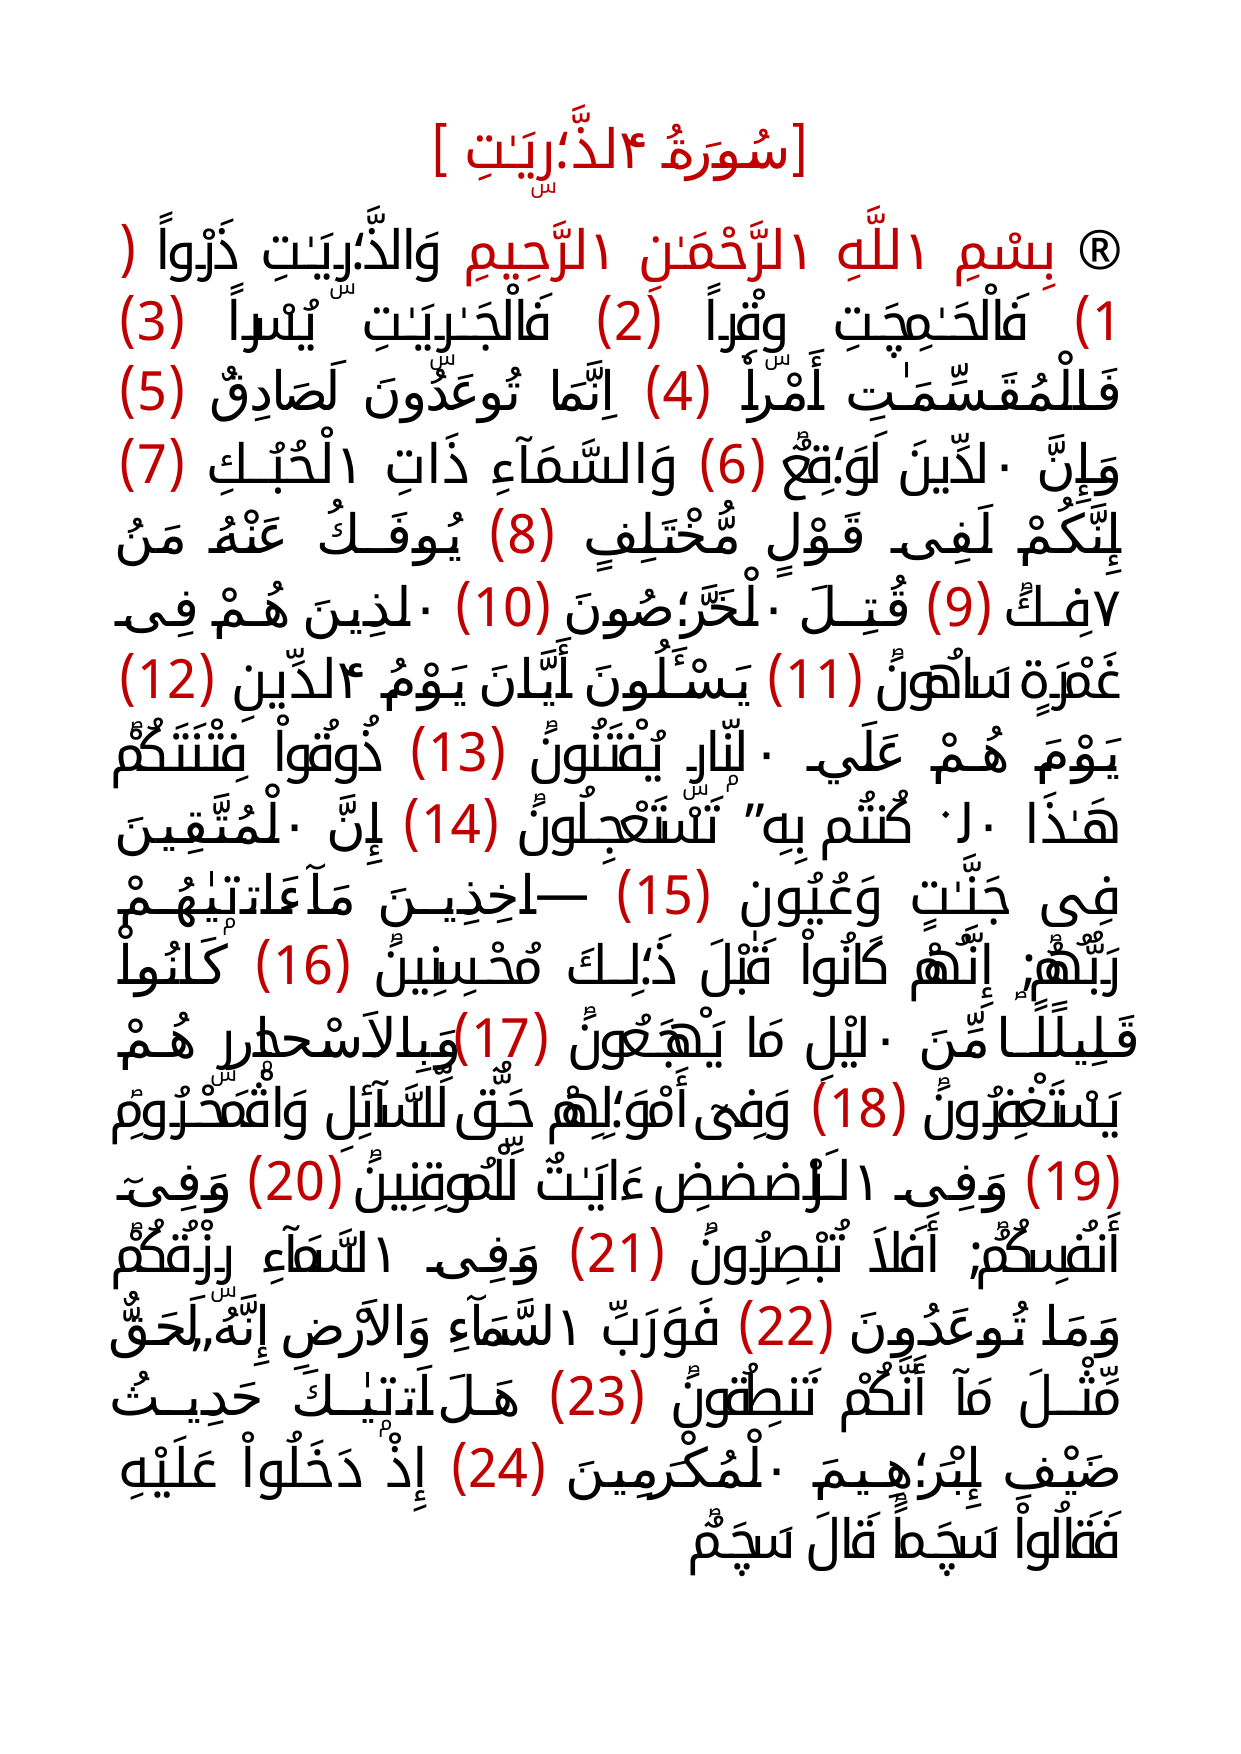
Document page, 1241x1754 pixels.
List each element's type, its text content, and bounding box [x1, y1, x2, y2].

subtitle [سُورَةُ ۴لذَّ؛رۣيَـٰتِ ] [118, 118, 1122, 191]
text ® بِسْمِ ۱للَّهِ ۱لرَّحْمَـٰنِ ۱لرَّحِيمِ وَالذَّ؛رۣيَـٰتِ ذَرْواً (1) فَالْحَـٰمِچَتِ وۣقْراً (2) فَالْجَـٰرۣيَـٰتِ يُسْراً (3) فَالْمُقَسِّمَـٰتِ أَمْراٗ (4) اِنَّمَا تُوعَدُونَ لَصَادِقٌ (5) وَإِنَّ ۰لدِّينَ لَوَ؛قِعٌؐ (6) وَالسَّمَآءِ ذَاتِ ۱لْحُبُــكِ (7) إِنَّكُمْ لَفِى قَوْلٍ مُّخْتَلِفٍ (8) يُوفَــكُ عَنْهُ مَنُ ۷فِــكَؐ (9) قُتِــلَ ۰لْخَرَّ؛صُونَ (10) ۰لذِينَ هُمْ فِى غَمْرَةٍ سَاهُونَؐ (11) يَسْـَٔلُونَ أَيَّانَ يَوْمُ ۴لدِّينِ (12) يَوْمَ هُمْ عَلَي ۰لنّۭارۣ يُفْتَنُونَؐ (13) ذُوقُواْ فِتْنَتَكُمْؐ هَـٰذَا ۰ﻟ﮲ كُنتُم بِهِ” تَسْتَعْجِلُونَؐ (14) إِنَّ ۰لْمُتَّقِينَ فِى جَنَّـٰتٍ وَعُيُونٖ (15) —اخِذِيــنَ مَآ ءَاتۭيٰهُمْ رَبُّهُمُؐ; إِنَّهُمْ كَانُواْ قَبْلَ ذَ؛لِــكَ مُحْسِنِينَؐ (16) كَانُواْ قَلِيلًؐا مِّنَ ۰ليْلِ مَا يَهْجَعُونَؐ (17) وَبِالاَسْحۭارۣ هُمْ يَسْتَغْفِرُونَؐ (18) وَفِىٓ أَمْوَ؛لِهِمْ حَقٌّ لِّلسَّآئِلِ وَاڤْمَحْرُومِؐ (19) وَفِى ۱لاَرْضضضِ ءَايَـٰتٌ لِّلْمُوقِنِينَؐ (20) وَفِىٓ أَنفُسِكُمُؐ; أَفَلاَ تُبْصِرُونَؐ (21) وَفِى ۱لسَّمَآءِ رۣزْقُكُمْؐ وَمَا تُوعَدُونَ (22) فَوَرَبِّ ۱لسَّمَآءِ وَالاَرْضِ إِنَّهُ„ لَحَقٌّ مِّثْــلَ مَآ أَنَّكُمْ تَنطِقُونَؐ (23) هَلَ اَتۭيٰــكَ حَدِيــثُ ضَيْفِ إِبْرَ؛هِيمَ ۰لْمُكْرَمِينَ (24) إِذْ دَخَلُواْ عَلَيْهِ فَقَالُواْ سَچَماًؐ قَالَ سَچَمٌؐ [118, 219, 1122, 1581]
